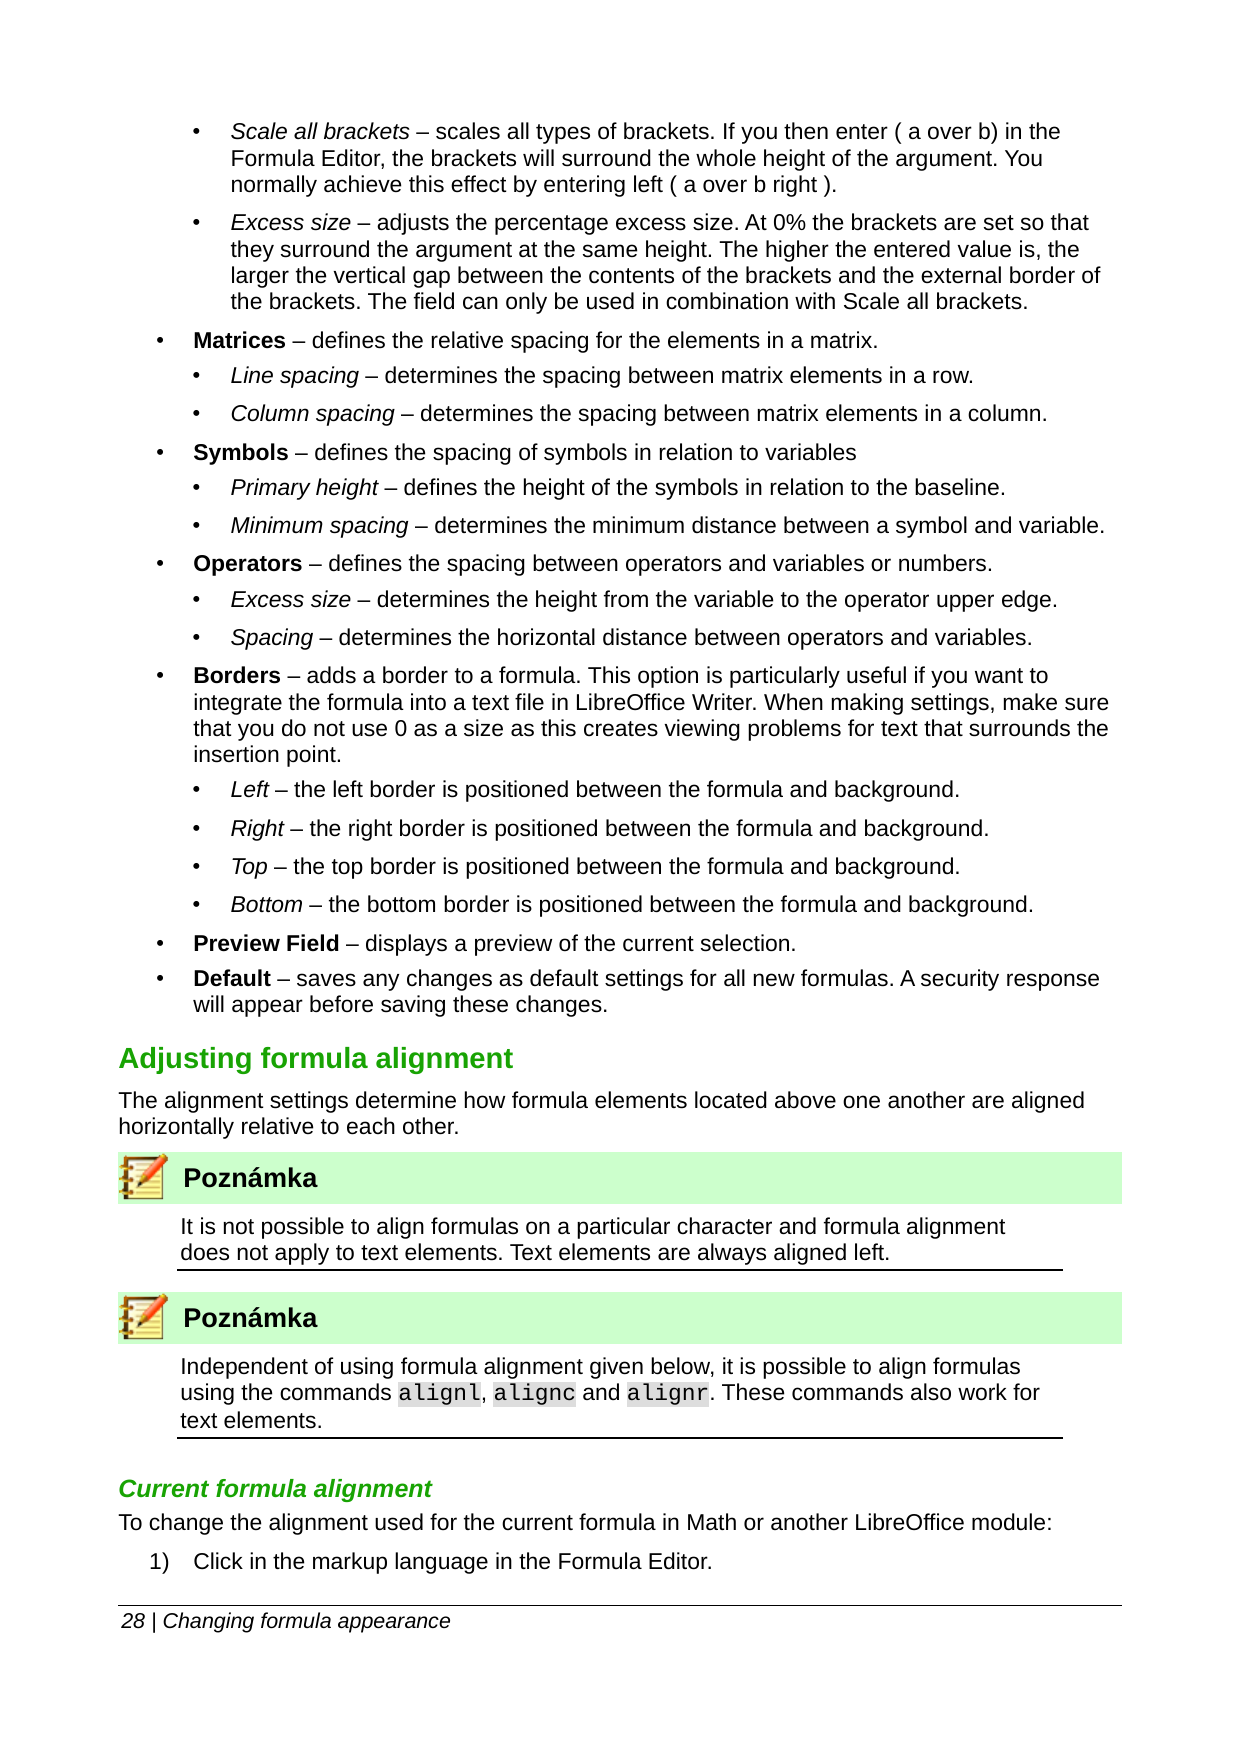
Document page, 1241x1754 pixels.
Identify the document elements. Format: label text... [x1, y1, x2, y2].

list Click in the markup language in the Formula Editor. [169, 1548, 1122, 1574]
subtitle Adjusting formula alignment [118, 1041, 1122, 1075]
list Bottom – the bottom border is positioned between the formula and background. [192, 891, 1122, 918]
list Symbols – defines the spacing of symbols in relation to variables [156, 438, 1122, 465]
text The alignment settings determine how formula elements located above one another are aligned horizontally relative to each other. [118, 1087, 1122, 1139]
picture [119, 1152, 170, 1203]
list Scale all brackets – scales all types of brackets. If you then enter ( a over b) in the Formula Editor, the brackets will surround the whole height of the argument. You normally achieve this effect by entering left ( a over b right ). [192, 118, 1122, 197]
list Operators – defines the spacing between operators and variables or numbers. [156, 550, 1122, 577]
list Default – saves any changes as default settings for all new formulas. A security response will appear before saving these changes. [156, 965, 1122, 1018]
subtitle Poznámka [118, 1292, 1122, 1344]
list Excess size – adjusts the percentage excess size. At 0% the brackets are set so that they surround the argument at the same height. The higher the entered value is, the larger the vertical gap between the contents of the brackets and the external border of the brackets. The field can only be used in combination with Scale all brackets. [192, 209, 1122, 314]
list Excess size – determines the height from the variable to the operator upper edge. [192, 586, 1122, 612]
text It is not possible to align formulas on a particular character and formula alignment does not apply to text elements. Text elements are always aligned left. [177, 1210, 1063, 1269]
list Right – the right border is positioned between the formula and background. [192, 815, 1122, 841]
list Spacing – determines the horizontal distance between operators and variables. [192, 624, 1122, 650]
list Matrices – defines the relative spacing for the elements in a matrix. [156, 327, 1122, 353]
picture [119, 1292, 170, 1343]
list Left – the left border is positioned between the formula and background. [192, 776, 1122, 803]
list Line spacing – determines the spacing between matrix elements in a row. [192, 362, 1122, 388]
text To change the alignment used for the current formula in Math or another LibreOffice module: [118, 1509, 1122, 1535]
subtitle Poznámka [118, 1152, 1122, 1204]
subtitle Current formula alignment [118, 1474, 1122, 1503]
list Top – the top border is positioned between the formula and background. [192, 853, 1122, 879]
list Column spacing – determines the spacing between matrix elements in a column. [192, 400, 1122, 426]
text Independent of using formula alignment given below, it is possible to align formulas using the commands alignl, alignc and alignr. These commands also work for text elements. [177, 1350, 1063, 1437]
list Minimum spacing – determines the minimum distance between a symbol and variable. [192, 512, 1122, 538]
list Primary height – defines the height of the symbols in relation to the baseline. [192, 474, 1122, 500]
list Borders – adds a border to a formula. This option is particularly useful if you want to integrate the formula into a text file in LibreOffice Writer. When making settings, make sure that you do not use 0 as a size as this creates viewing problems for text that surrounds the insertion point. [156, 662, 1122, 768]
list Preview Field – displays a preview of the current selection. [156, 930, 1122, 956]
